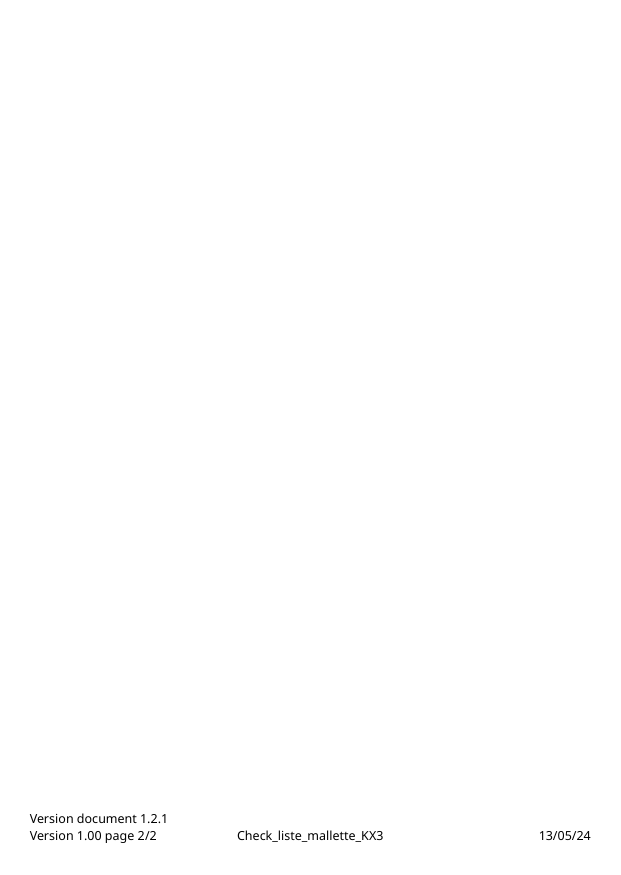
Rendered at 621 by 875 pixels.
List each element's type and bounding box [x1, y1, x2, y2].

table_cell [230, 30, 248, 58]
table_cell [248, 30, 272, 58]
table_cell [52, 30, 230, 58]
table_cell [272, 30, 478, 58]
table_cell [30, 30, 52, 58]
